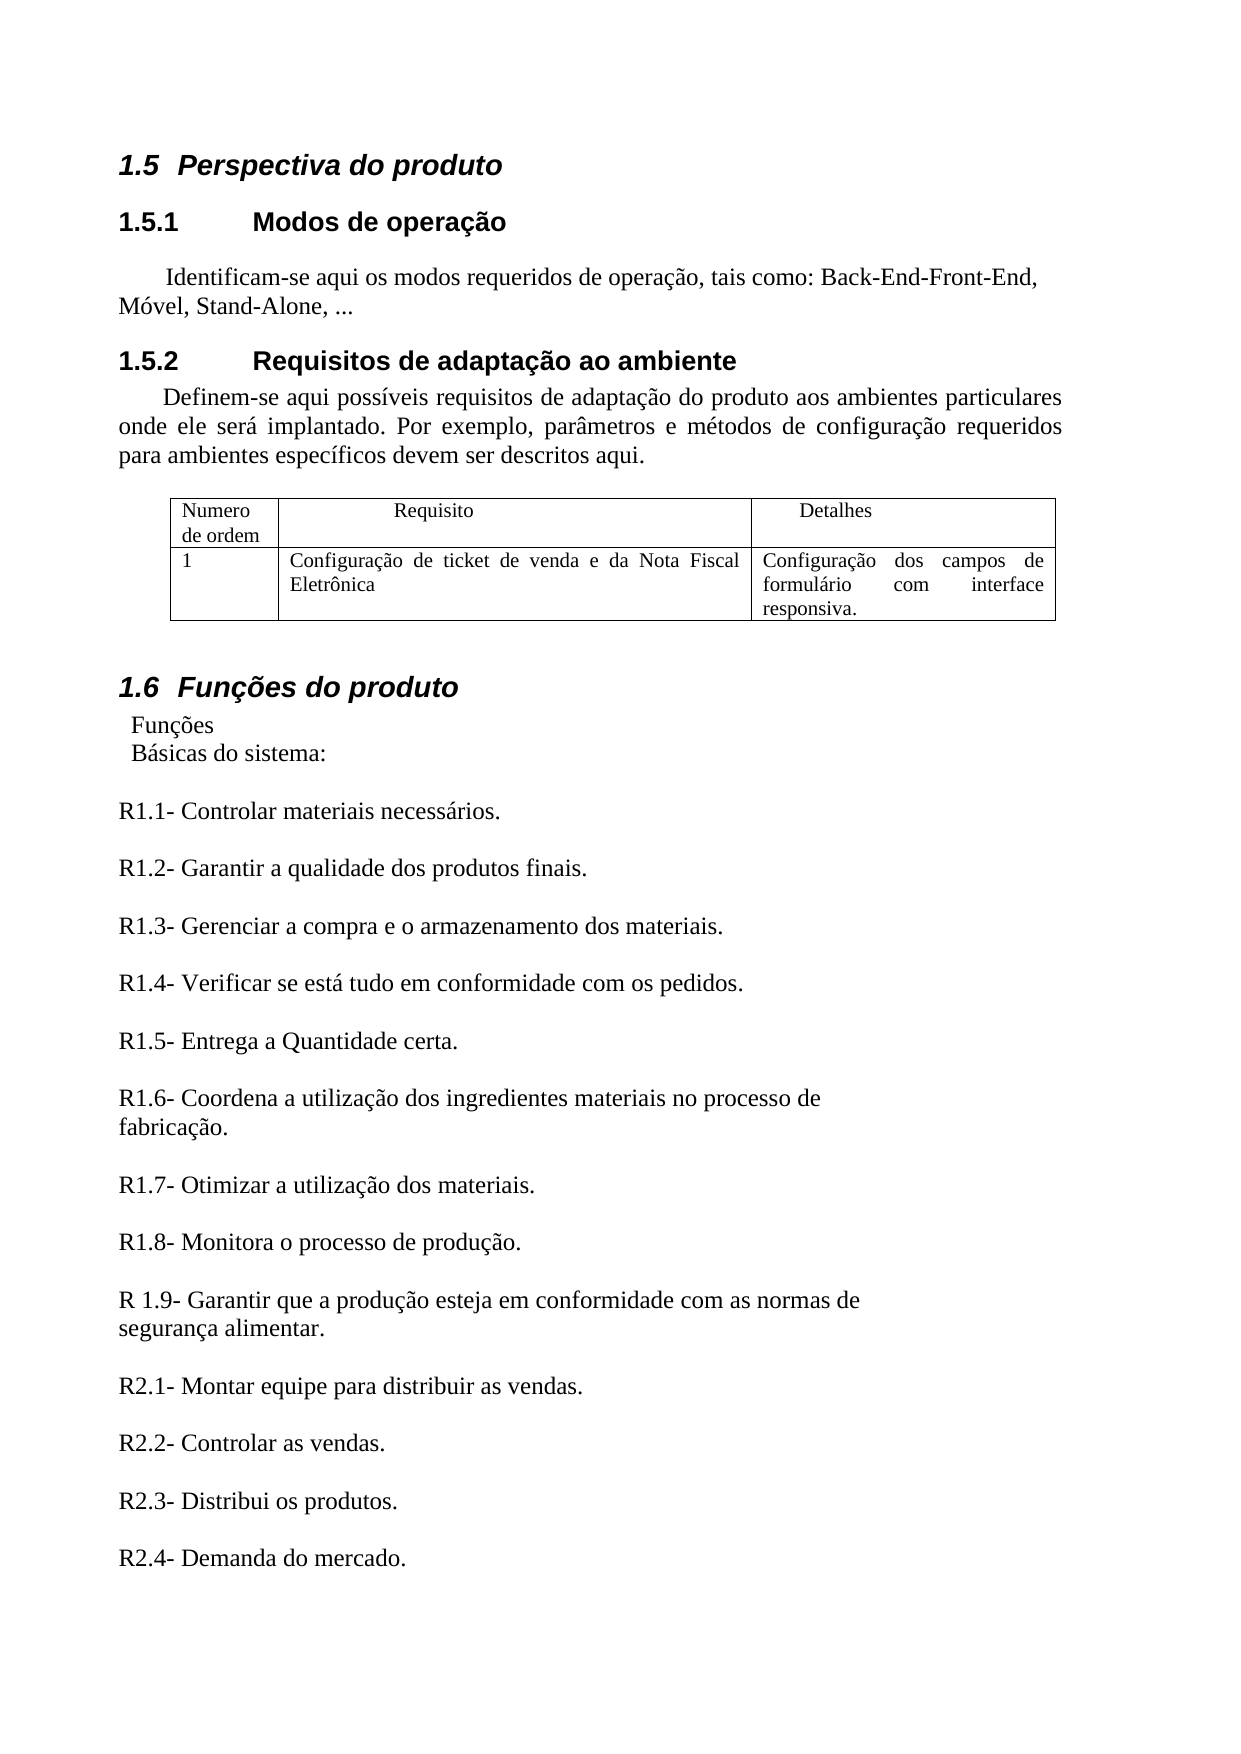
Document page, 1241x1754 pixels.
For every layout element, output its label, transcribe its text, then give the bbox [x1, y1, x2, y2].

text Básicas do sistema: [118, 738, 1063, 767]
text R2.4- Demanda do mercado. [118, 1543, 1063, 1572]
subtitle Requisitos de adaptação ao ambiente [118, 345, 1063, 376]
text R1.5- Entrega a Quantidade certa. [118, 1026, 1063, 1055]
subtitle Perspectiva do produto [118, 148, 1063, 181]
table_cell Configuração dos campos de formulário com interface responsiva. [752, 548, 1055, 620]
text segurança alimentar. [118, 1313, 1063, 1342]
text R2.1- Montar equipe para distribuir as vendas. [118, 1371, 1063, 1400]
text R1.2- Garantir a qualidade dos produtos finais. [118, 853, 1063, 882]
text Funções [118, 710, 1063, 738]
table_header Numero de ordem [171, 499, 278, 547]
subtitle Modos de operação [118, 206, 1063, 237]
text R1.6- Coordena a utilização dos ingredientes materiais no processo de [118, 1083, 1063, 1112]
text R1.4- Verificar se está tudo em conformidade com os pedidos. [118, 968, 1063, 997]
table_cell Configuração de ticket de venda e da Nota Fiscal Eletrônica [279, 548, 751, 620]
text R1.8- Monitora o processo de produção. [118, 1227, 1063, 1256]
subtitle Identificam-se aqui os modos requeridos de operação, tais como: Back-End-Front-End, Móvel, Stand-Alone, ... [118, 262, 1063, 320]
text R2.3- Distribui os produtos. [118, 1486, 1063, 1515]
text fabricação. [118, 1112, 1063, 1141]
text R1.3- Gerenciar a compra e o armazenamento dos materiais. [118, 911, 1063, 940]
text Definem-se aqui possíveis requisitos de adaptação do produto aos ambientes particulares onde ele será implantado. Por exemplo, parâmetros e métodos de configuração requeridos para ambientes específicos devem ser descritos aqui. [118, 382, 1063, 469]
text R1.7- Otimizar a utilização dos materiais. [118, 1170, 1063, 1198]
subtitle Funções do produto [118, 670, 1063, 703]
table_header Requisito [279, 499, 751, 547]
table_cell 1 [171, 548, 278, 620]
table_header Detalhes [752, 499, 1055, 547]
text R2.2- Controlar as vendas. [118, 1428, 1063, 1457]
text R 1.9- Garantir que a produção esteja em conformidade com as normas de [118, 1285, 1063, 1313]
text R1.1- Controlar materiais necessários. [118, 796, 1063, 825]
